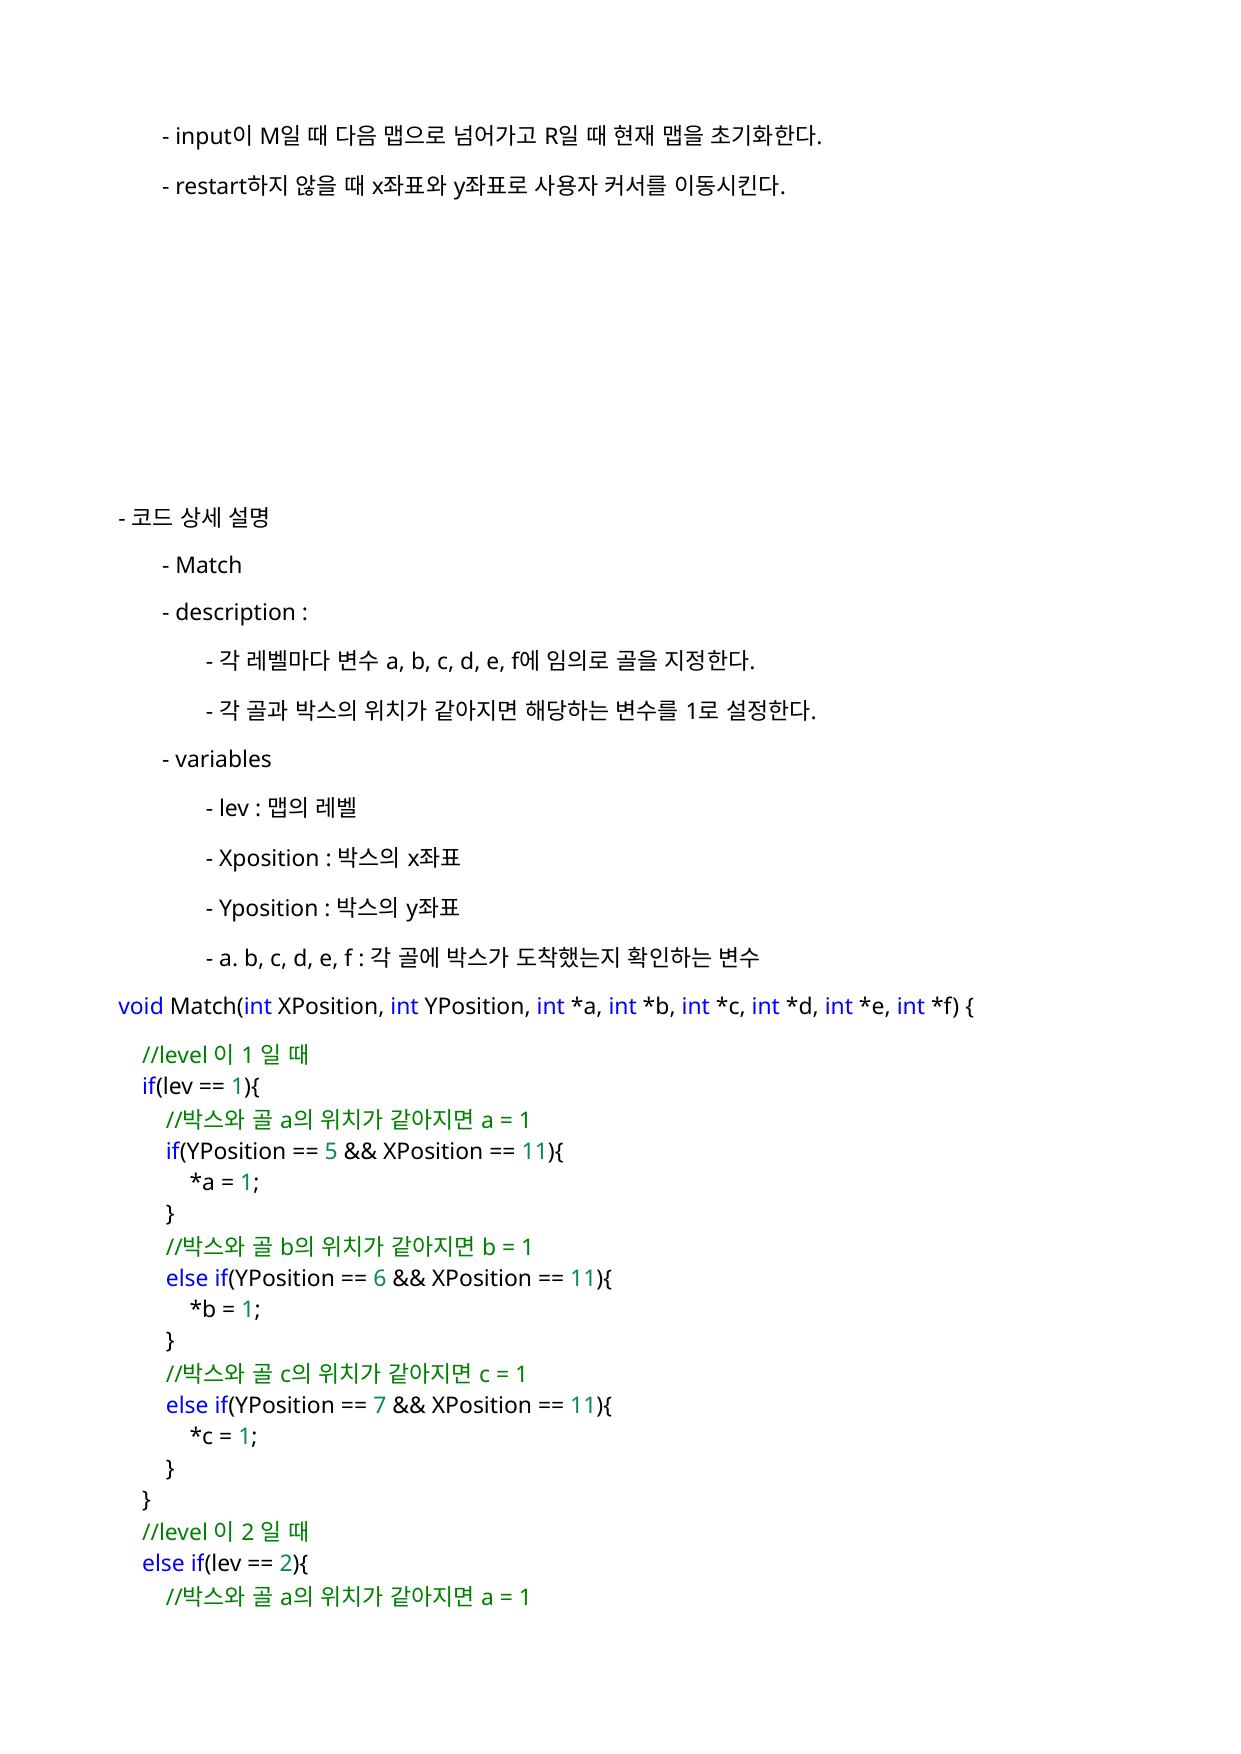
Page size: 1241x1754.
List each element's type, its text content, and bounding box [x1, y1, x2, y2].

text - input이 M일 때 다음 맵으로 넘어가고 R일 때 현재 맵을 초기화한다. [162, 118, 1122, 151]
text - Xposition : 박스의 x좌표 [206, 840, 1122, 873]
text if(YPosition == 5 && XPosition == 11){ [118, 1135, 1122, 1166]
text - variables [162, 743, 1122, 774]
text - 각 레벨마다 변수 a, b, c, d, e, f에 임의로 골을 지정한다. [206, 643, 1122, 676]
text - Yposition : 박스의 y좌표 [206, 890, 1122, 923]
text - 각 골과 박스의 위치가 같아지면 해당하는 변수를 1로 설정한다. [206, 693, 1122, 726]
text } [118, 1483, 1122, 1514]
text *c = 1; [118, 1420, 1122, 1451]
text *a = 1; [118, 1166, 1122, 1197]
text } [118, 1451, 1122, 1483]
text //박스와 골 a의 위치가 같아지면 a = 1 [118, 1578, 1122, 1612]
text - 코드 상세 설명 [118, 499, 1122, 533]
text else if(YPosition == 6 && XPosition == 11){ [118, 1262, 1122, 1293]
text if(lev == 1){ [118, 1070, 1122, 1101]
text } [118, 1324, 1122, 1356]
text //박스와 골 a의 위치가 같아지면 a = 1 [118, 1101, 1122, 1135]
text //level 이 2 일 때 [118, 1514, 1122, 1547]
text *b = 1; [118, 1293, 1122, 1324]
text - description : [162, 596, 1122, 627]
text - restart하지 않을 때 x좌표와 y좌표로 사용자 커서를 이동시킨다. [162, 168, 1122, 201]
text //level 이 1 일 때 [118, 1037, 1122, 1070]
text - lev : 맵의 레벨 [206, 790, 1122, 823]
text } [118, 1197, 1122, 1228]
text - a. b, c, d, e, f : 각 골에 박스가 도착했는지 확인하는 변수 [206, 940, 1122, 973]
text //박스와 골 b의 위치가 같아지면 b = 1 [118, 1228, 1122, 1262]
text void Match(int XPosition, int YPosition, int *a, int *b, int *c, int *d, int *e, int *f) { [118, 990, 1122, 1021]
text else if(YPosition == 7 && XPosition == 11){ [118, 1389, 1122, 1420]
text - Match [162, 549, 1122, 581]
text else if(lev == 2){ [118, 1547, 1122, 1578]
text //박스와 골 c의 위치가 같아지면 c = 1 [118, 1356, 1122, 1389]
